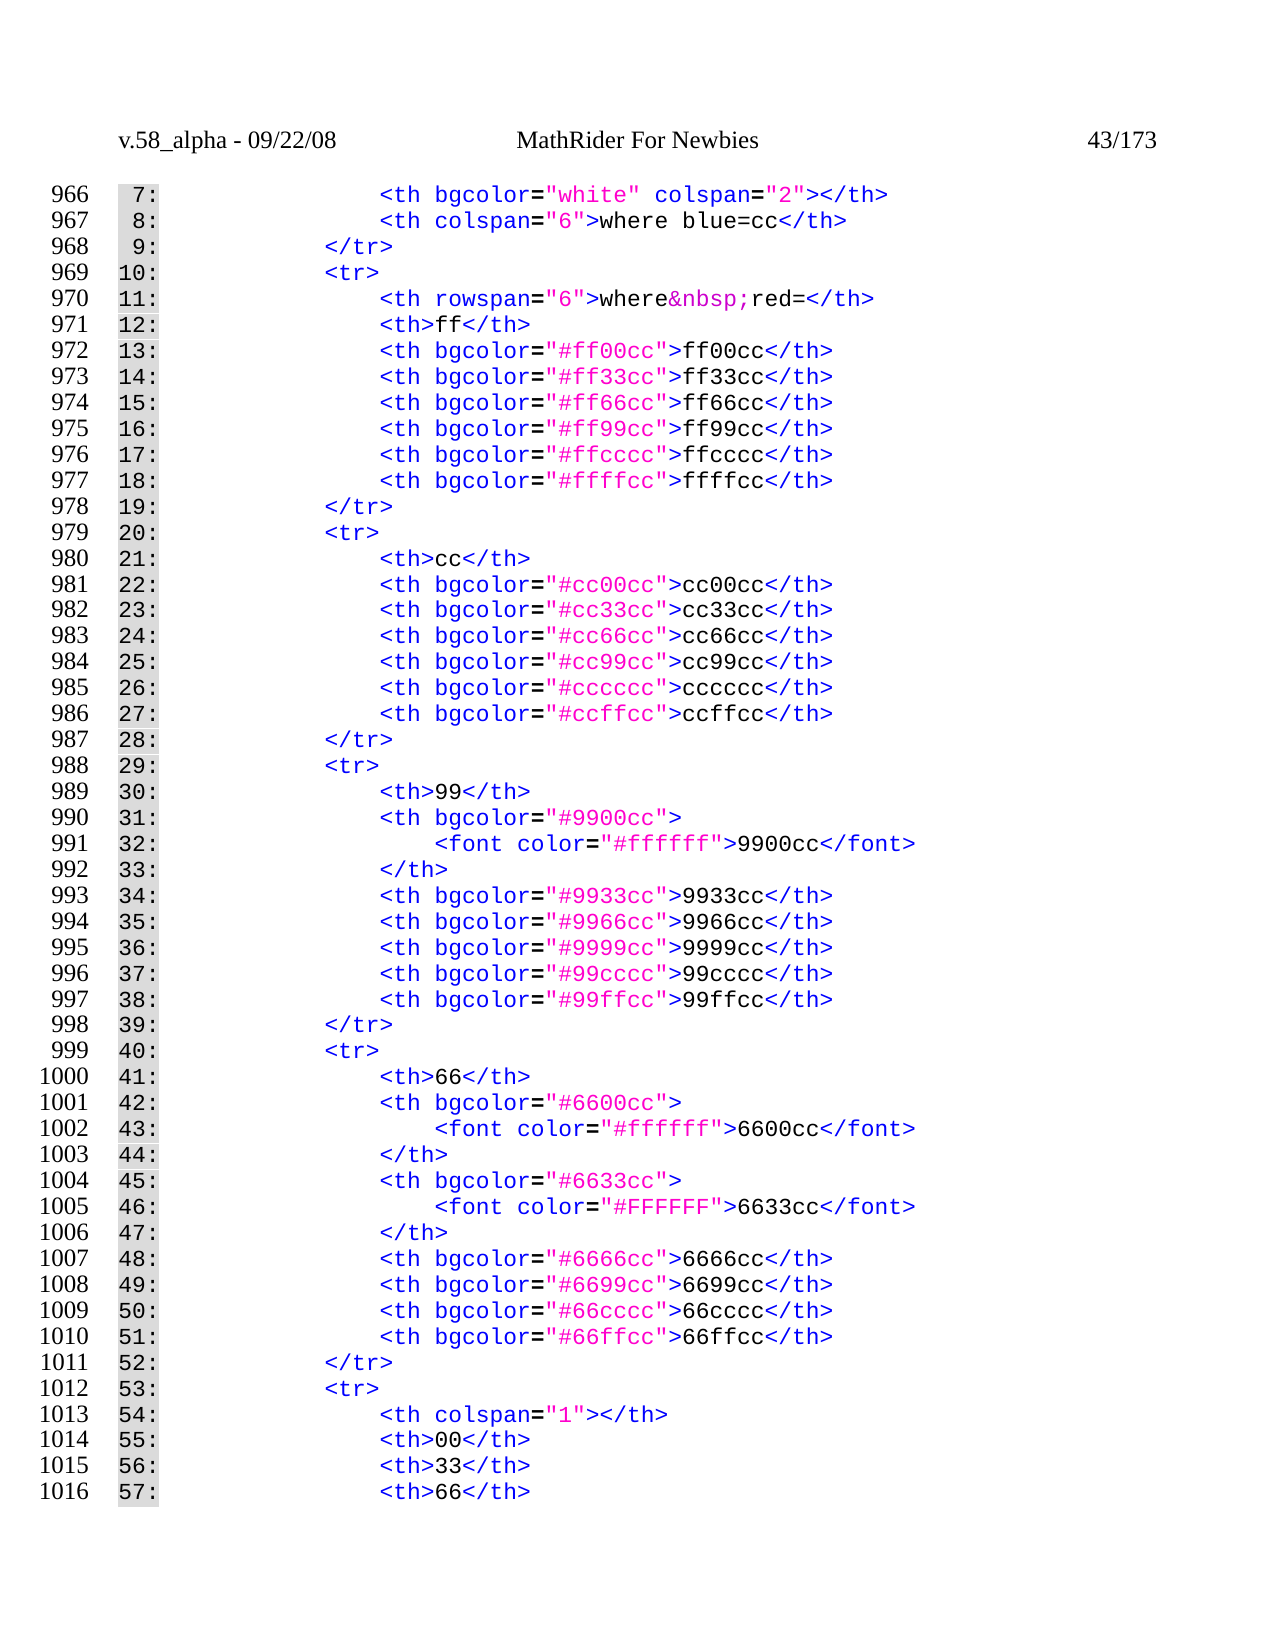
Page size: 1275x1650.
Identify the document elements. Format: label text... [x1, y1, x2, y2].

text 45: <th bgcolor="#6633cc"> [118, 1169, 1157, 1195]
text 24: <th bgcolor="#cc66cc">cc66cc</th> [118, 625, 1157, 651]
text 50: <th bgcolor="#66cccc">66cccc</th> [118, 1299, 1157, 1325]
text 36: <th bgcolor="#9999cc">9999cc</th> [118, 936, 1157, 962]
text 9: </tr> [118, 236, 1157, 262]
text 49: <th bgcolor="#6699cc">6699cc</th> [118, 1273, 1157, 1299]
text 8: <th colspan="6">where blue=cc</th> [118, 210, 1157, 236]
text 37: <th bgcolor="#99cccc">99cccc</th> [118, 962, 1157, 988]
text 18: <th bgcolor="#ffffcc">ffffcc</th> [118, 469, 1157, 495]
text 52: </tr> [118, 1351, 1157, 1377]
text 10: <tr> [118, 262, 1157, 288]
text 17: <th bgcolor="#ffcccc">ffcccc</th> [118, 443, 1157, 469]
text 56: <th>33</th> [118, 1455, 1157, 1481]
text 29: <tr> [118, 754, 1157, 780]
text 55: <th>00</th> [118, 1429, 1157, 1455]
text 48: <th bgcolor="#6666cc">6666cc</th> [118, 1247, 1157, 1273]
text 21: <th>cc</th> [118, 547, 1157, 573]
text 28: </tr> [118, 728, 1157, 754]
text 27: <th bgcolor="#ccffcc">ccffcc</th> [118, 703, 1157, 728]
text 7: <th bgcolor="white" colspan="2"></th> [118, 184, 1157, 210]
text 43: <font color="#ffffff">6600cc</font> [118, 1118, 1157, 1143]
text 23: <th bgcolor="#cc33cc">cc33cc</th> [118, 599, 1157, 625]
text 32: <font color="#ffffff">9900cc</font> [118, 832, 1157, 858]
text 11: <th rowspan="6">where&nbsp;red=</th> [118, 288, 1157, 313]
text 26: <th bgcolor="#cccccc">cccccc</th> [118, 677, 1157, 703]
text 13: <th bgcolor="#ff00cc">ff00cc</th> [118, 339, 1157, 365]
text 25: <th bgcolor="#cc99cc">cc99cc</th> [118, 651, 1157, 677]
text 14: <th bgcolor="#ff33cc">ff33cc</th> [118, 365, 1157, 391]
text 22: <th bgcolor="#cc00cc">cc00cc</th> [118, 573, 1157, 599]
text 46: <font color="#FFFFFF">6633cc</font> [118, 1195, 1157, 1221]
text 35: <th bgcolor="#9966cc">9966cc</th> [118, 910, 1157, 936]
text 20: <tr> [118, 521, 1157, 547]
text 15: <th bgcolor="#ff66cc">ff66cc</th> [118, 391, 1157, 417]
text 51: <th bgcolor="#66ffcc">66ffcc</th> [118, 1325, 1157, 1351]
text 47: </th> [118, 1221, 1157, 1247]
text 42: <th bgcolor="#6600cc"> [118, 1092, 1157, 1118]
text 19: </tr> [118, 495, 1157, 521]
text 12: <th>ff</th> [118, 313, 1157, 339]
text 54: <th colspan="1"></th> [118, 1403, 1157, 1429]
text 31: <th bgcolor="#9900cc"> [118, 806, 1157, 832]
text 38: <th bgcolor="#99ffcc">99ffcc</th> [118, 988, 1157, 1014]
text 57: <th>66</th> [118, 1481, 1157, 1507]
text 16: <th bgcolor="#ff99cc">ff99cc</th> [118, 417, 1157, 443]
text 53: <tr> [118, 1377, 1157, 1403]
text 40: <tr> [118, 1040, 1157, 1066]
text 41: <th>66</th> [118, 1066, 1157, 1092]
text 33: </th> [118, 858, 1157, 884]
text 34: <th bgcolor="#9933cc">9933cc</th> [118, 884, 1157, 910]
text 44: </th> [118, 1143, 1157, 1169]
text 39: </tr> [118, 1014, 1157, 1040]
text 30: <th>99</th> [118, 780, 1157, 806]
